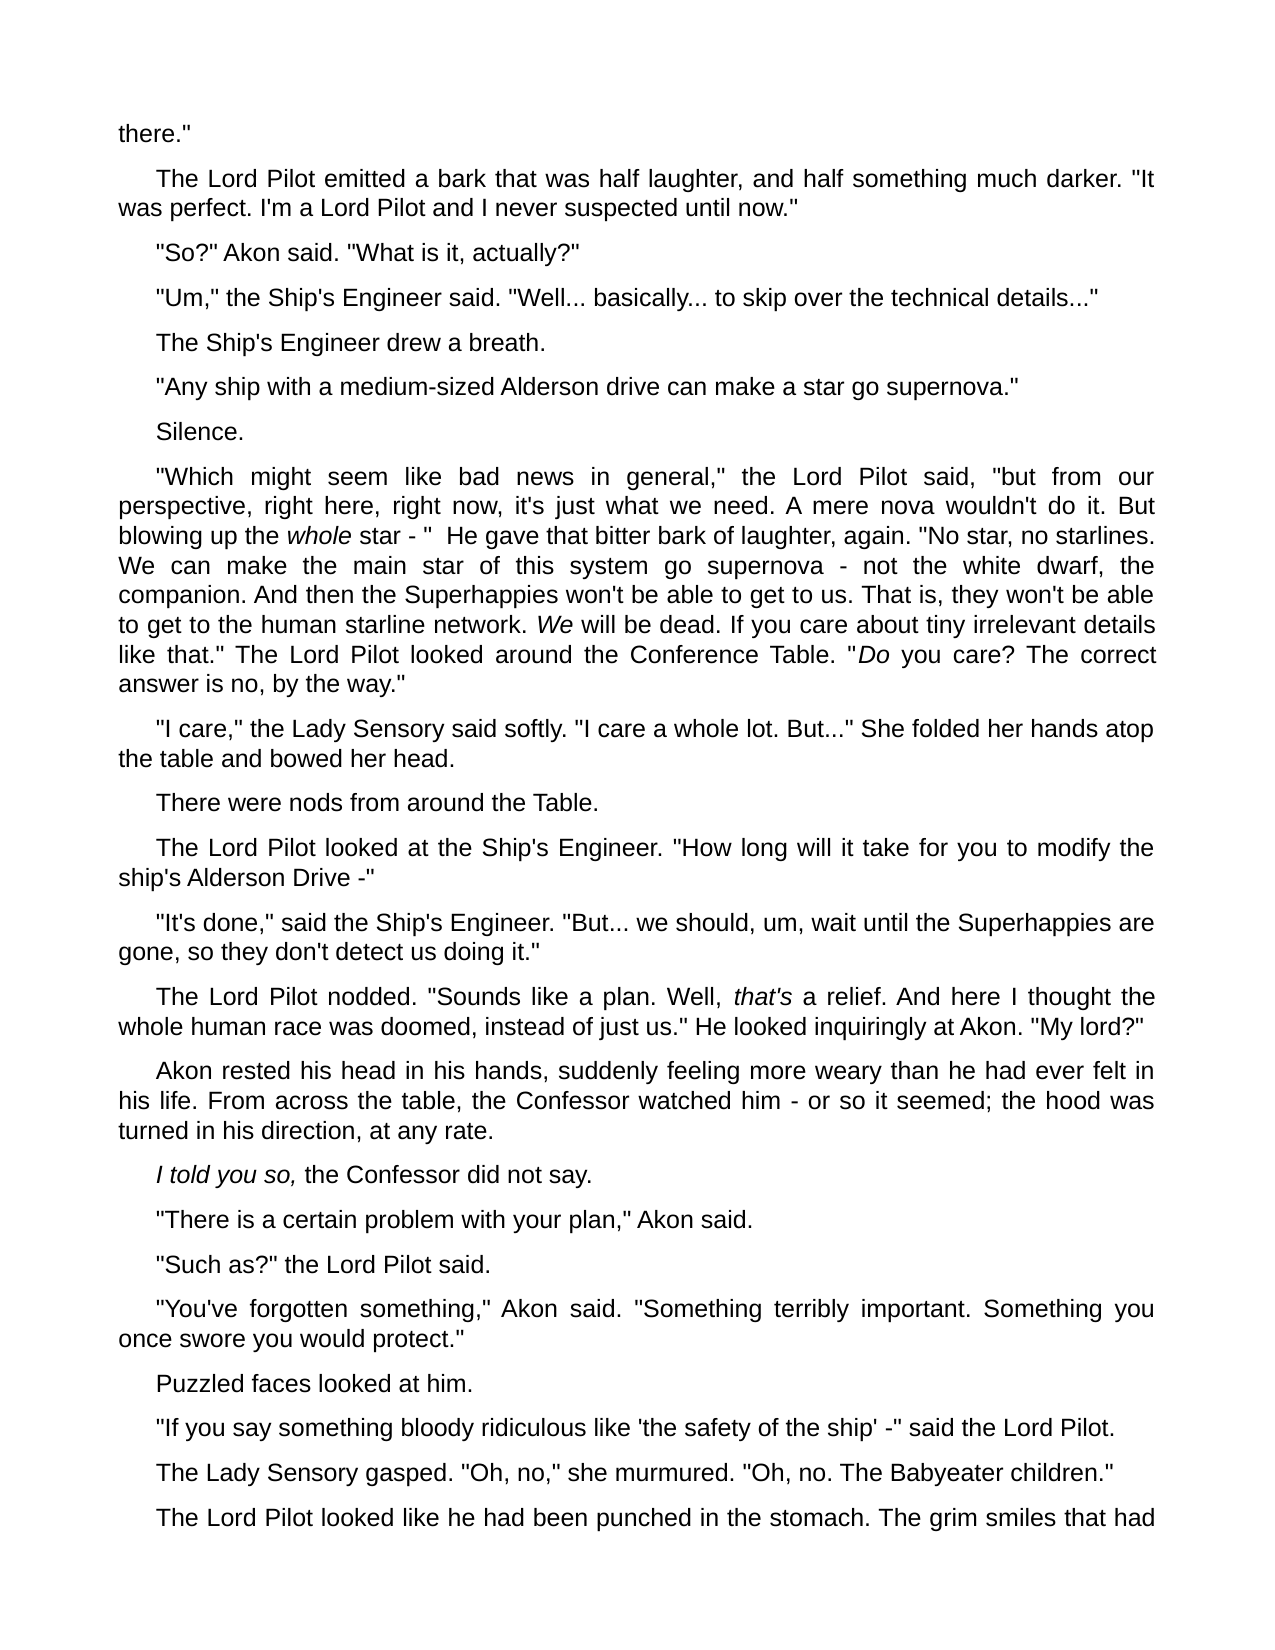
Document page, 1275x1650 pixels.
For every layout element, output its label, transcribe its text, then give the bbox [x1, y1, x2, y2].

text I told you so, the Confessor did not say. [118, 1159, 1157, 1189]
text "Any ship with a medium-sized Alderson drive can make a star go supernova." [118, 371, 1157, 401]
text The Lord Pilot looked at the Ship's Engineer. "How long will it take for you to modify the ship's Alderson Drive -" [118, 832, 1157, 892]
text Silence. [118, 416, 1157, 446]
text "If you say something bloody ridiculous like 'the safety of the ship' -" said the Lord Pilot. [118, 1412, 1157, 1442]
text The Lord Pilot looked like he had been punched in the stomach. The grim smiles that had [118, 1502, 1157, 1532]
text There were nods from around the Table. [118, 787, 1157, 817]
text "So?" Akon said. "What is it, actually?" [118, 237, 1157, 267]
text "Such as?" the Lord Pilot said. [118, 1249, 1157, 1278]
text there." [118, 118, 1157, 148]
text Puzzled faces looked at him. [118, 1368, 1157, 1397]
text The Lord Pilot emitted a bark that was half laughter, and half something much darker. "It was perfect. I'm a Lord Pilot and I never suspected until now." [118, 163, 1157, 222]
text "Um," the Ship's Engineer said. "Well... basically... to skip over the technical details..." [118, 282, 1157, 312]
text "There is a certain problem with your plan," Akon said. [118, 1204, 1157, 1234]
text "It's done," said the Ship's Engineer. "But... we should, um, wait until the Superhappies are gone, so they don't detect us doing it." [118, 907, 1157, 966]
text Akon rested his head in his hands, suddenly feeling more weary than he had ever felt in his life. From across the table, the Confessor watched him - or so it seemed; the hood was turned in his direction, at any rate. [118, 1055, 1157, 1144]
text "You've forgotten something," Akon said. "Something terribly important. Something you once swore you would protect." [118, 1293, 1157, 1353]
text The Lord Pilot nodded. "Sounds like a plan. Well, that's a relief. And here I thought the whole human race was doomed, instead of just us." He looked inquiringly at Akon. "My lord?" [118, 981, 1157, 1040]
text "Which might seem like bad news in general," the Lord Pilot said, "but from our perspective, right here, right now, it's just what we need. A mere nova wouldn't do it. But blowing up the whole star - " He gave that bitter bark of laughter, again. "No star, no starlines. We can make the main star of this system go supernova - not the white dwarf, the companion. And then the Superhappies won't be able to get to us. That is, they won't be able to get to the human starline network. We will be dead. If you care about tiny irrelevant details like that." The Lord Pilot looked around the Conference Table. "Do you care? The correct answer is no, by the way." [118, 461, 1157, 698]
text The Ship's Engineer drew a breath. [118, 327, 1157, 356]
text "I care," the Lady Sensory said softly. "I care a whole lot. But..." She folded her hands atop the table and bowed her head. [118, 713, 1157, 772]
text The Lady Sensory gasped. "Oh, no," she murmured. "Oh, no. The Babyeater children." [118, 1457, 1157, 1487]
